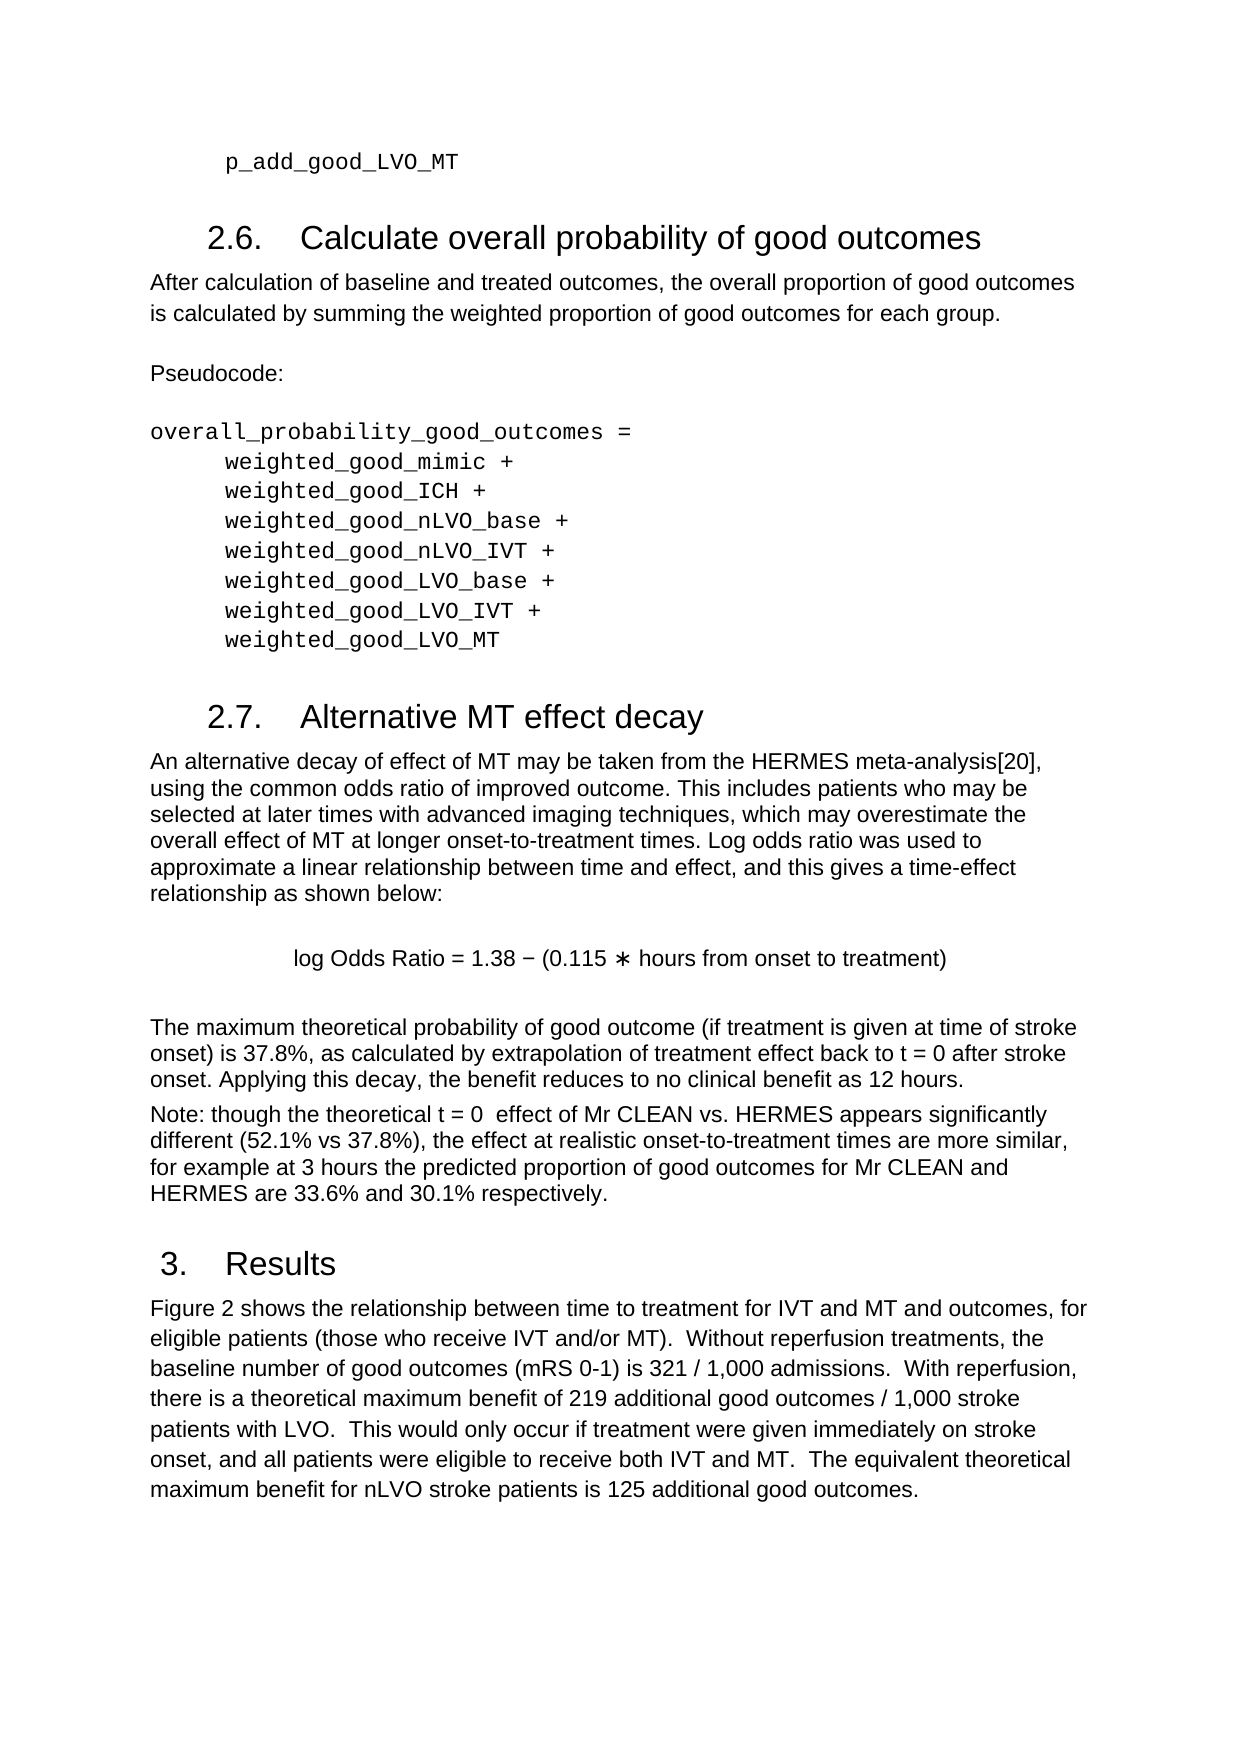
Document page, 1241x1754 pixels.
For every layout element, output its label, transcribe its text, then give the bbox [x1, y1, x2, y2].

text weighted_good_nLVO_IVT + [150, 539, 1090, 565]
text p_add_good_LVO_MT [225, 150, 1090, 176]
text The maximum theoretical probability of good outcome (if treatment is given at time of stroke onset) is 37.8%, as calculated by extrapolation of treatment effect back to t = 0 after stroke onset. Applying this decay, the benefit reduces to no clinical benefit as 12 hours. [150, 1013, 1090, 1093]
text weighted_good_LVO_MT [150, 629, 1090, 655]
text weighted_good_ICH + [150, 480, 1090, 506]
text Pseudocode: [150, 360, 1090, 386]
text weighted_good_LVO_IVT + [150, 599, 1090, 625]
text weighted_good_mimic + [150, 450, 1090, 476]
subtitle Calculate overall probability of good outcomes [262, 218, 1090, 257]
text An alternative decay of effect of MT may be taken from the HERMES meta-analysis[20], using the common odds ratio of improved outcome. This includes patients who may be selected at later times with advanced imaging techniques, which may overestimate the overall effect of MT at longer onset-to-treatment times. Log odds ratio was used to approximate a linear relationship between time and effect, and this gives a time-effect relationship as shown below: [150, 748, 1090, 906]
text weighted_good_nLVO_base + [150, 510, 1090, 536]
subtitle Alternative MT effect decay [262, 697, 1090, 736]
text weighted_good_LVO_base + [150, 569, 1090, 595]
text After calculation of baseline and treated outcomes, the overall proportion of good outcomes is calculated by summing the weighted proportion of good outcomes for each group. [150, 269, 1090, 326]
text Figure 2 shows the relationship between time to treatment for IVT and MT and outcomes, for eligible patients (those who receive IVT and/or MT). Without reperfusion treatments, the baseline number of good outcomes (mRS 0-1) is 321 / 1,000 admissions. With reperfusion, there is a theoretical maximum benefit of 219 additional good outcomes / 1,000 stroke patients with LVO. This would only occur if treatment were given immediately on stroke onset, and all patients were eligible to receive both IVT and MT. The equivalent theoretical maximum benefit for nLVO stroke patients is 125 additional good outcomes. [150, 1295, 1090, 1502]
text log Odds Ratio = 1.38 − (0.115 ∗ hours from onset to treatment) [150, 945, 1090, 971]
text Note: though the theoretical t = 0 effect of Mr CLEAN vs. HERMES appears significantly different (52.1% vs 37.8%), the effect at realistic onset-to-treatment times are more similar, for example at 3 hours the predicted proportion of good outcomes for Mr CLEAN and HERMES are 33.6% and 30.1% respectively. [150, 1101, 1090, 1206]
text overall_probability_good_outcomes = [150, 420, 1090, 446]
subtitle Results [187, 1244, 1090, 1282]
